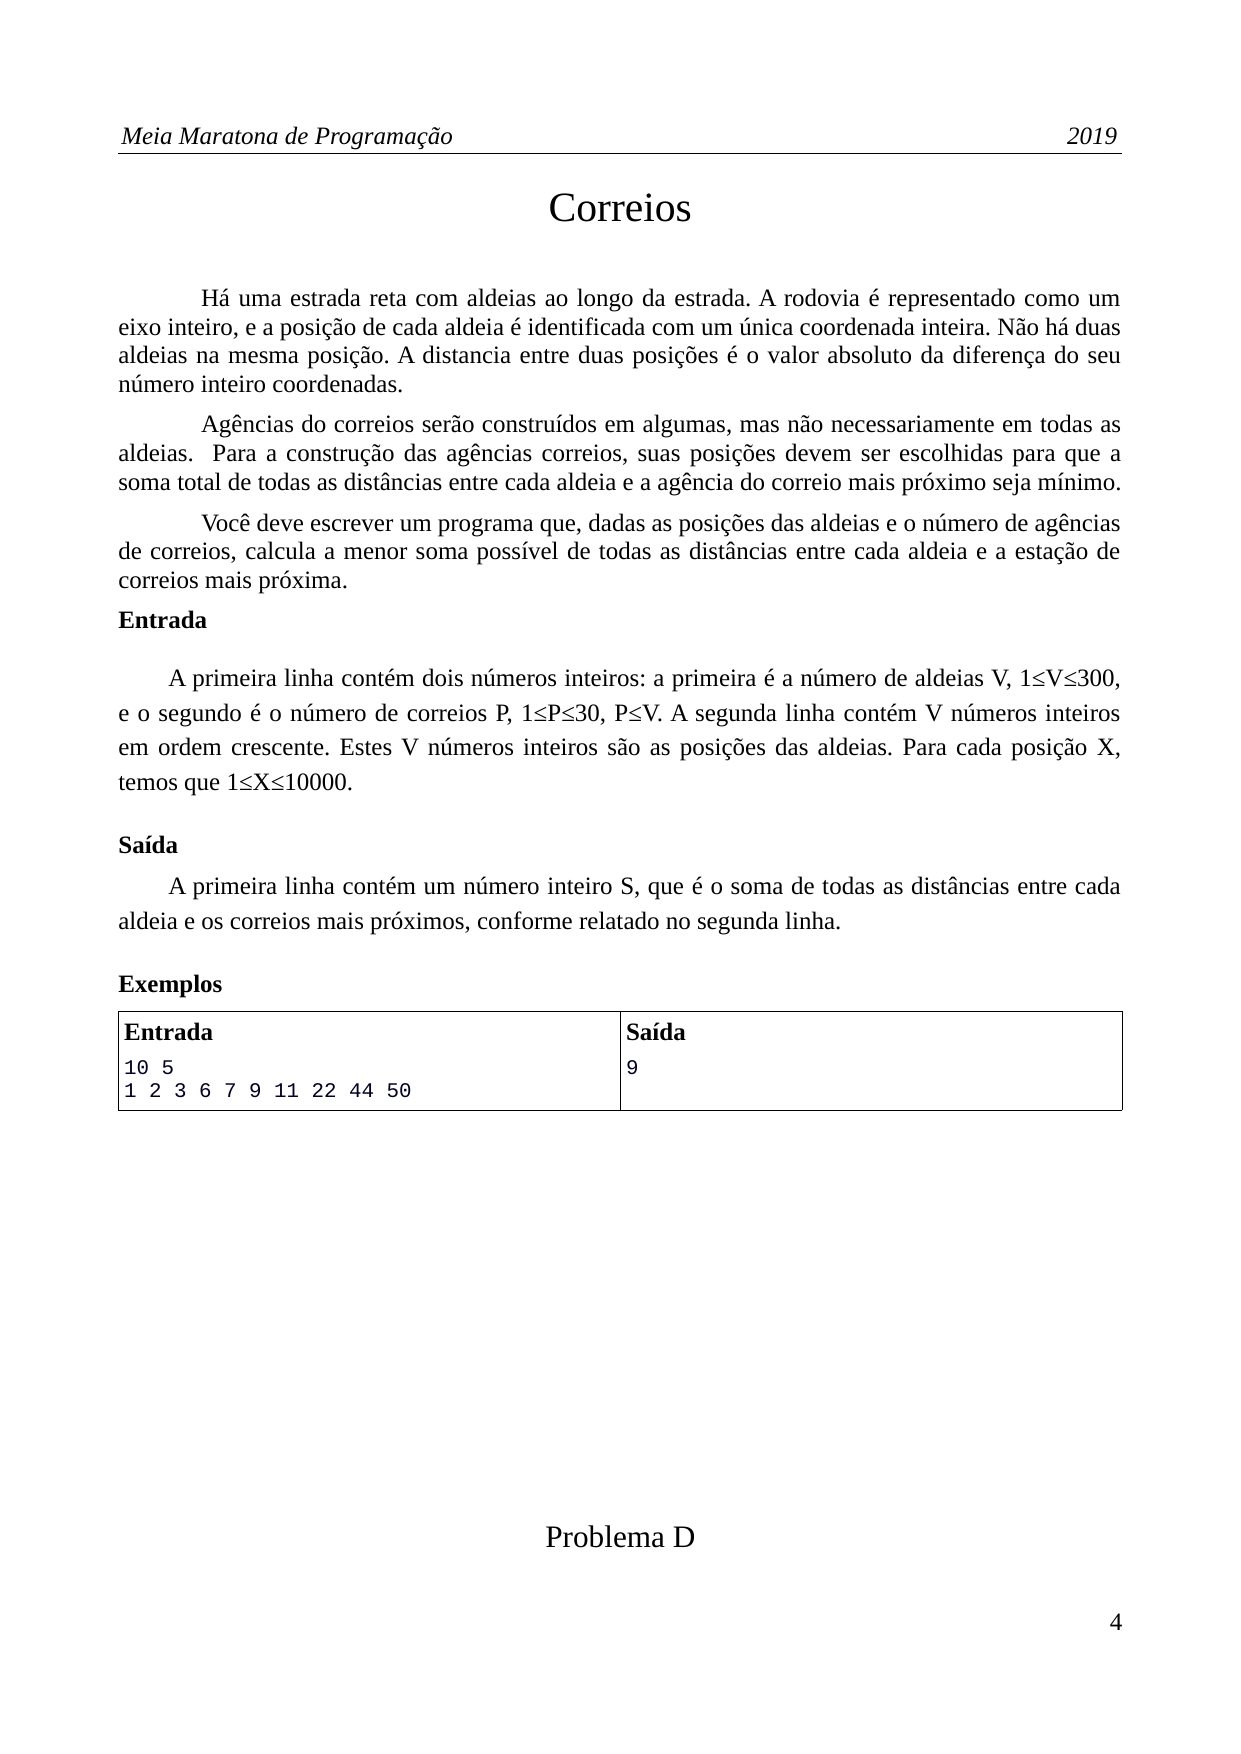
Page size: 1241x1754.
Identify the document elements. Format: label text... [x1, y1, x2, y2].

table_header Entrada [119, 1012, 620, 1051]
table_cell 10 5 1 2 3 6 7 9 11 22 44 50 [119, 1051, 620, 1110]
table_header Saída [621, 1012, 1122, 1051]
text Agências do correios serão construídos em algumas, mas não necessariamente em todas as aldeias. Para a construção das agências correios, suas posições devem ser escolhidas para que a soma total de todas as distâncias entre cada aldeia e a agência do correio mais próximo seja mínimo. [118, 409, 1122, 496]
text Correios [118, 183, 1122, 231]
subtitle Saída [118, 830, 1122, 859]
text Problema D [118, 1518, 1122, 1554]
text Há uma estrada reta com aldeias ao longo da estrada. A rodovia é representado como um eixo inteiro, e a posição de cada aldeia é identificada com um única coordenada inteira. Não há duas aldeias na mesma posição. A distancia entre duas posições é o valor absoluto da diferença do seu número inteiro coordenadas. [118, 283, 1122, 398]
table_cell 9 [621, 1051, 1122, 1110]
text Entrada [118, 606, 1122, 634]
text Você deve escrever um programa que, dadas as posições das aldeias e o número de agências de correios, calcula a menor soma possível de todas as distâncias entre cada aldeia e a estação de correios mais próxima. [118, 508, 1122, 594]
text A primeira linha contém um número inteiro S, que é o soma de todas as distâncias entre cada aldeia e os correios mais próximos, conforme relatado no segunda linha. [118, 871, 1122, 935]
subtitle Exemplos [118, 969, 1122, 998]
text A primeira linha contém dois números inteiros: a primeira é a número de aldeias V, 1≤V≤300, e o segundo é o número de correios P, 1≤P≤30, P≤V. A segunda linha contém V números inteiros em ordem crescente. Estes V números inteiros são as posições das aldeias. Para cada posição X, temos que 1≤X≤10000. [118, 663, 1122, 795]
